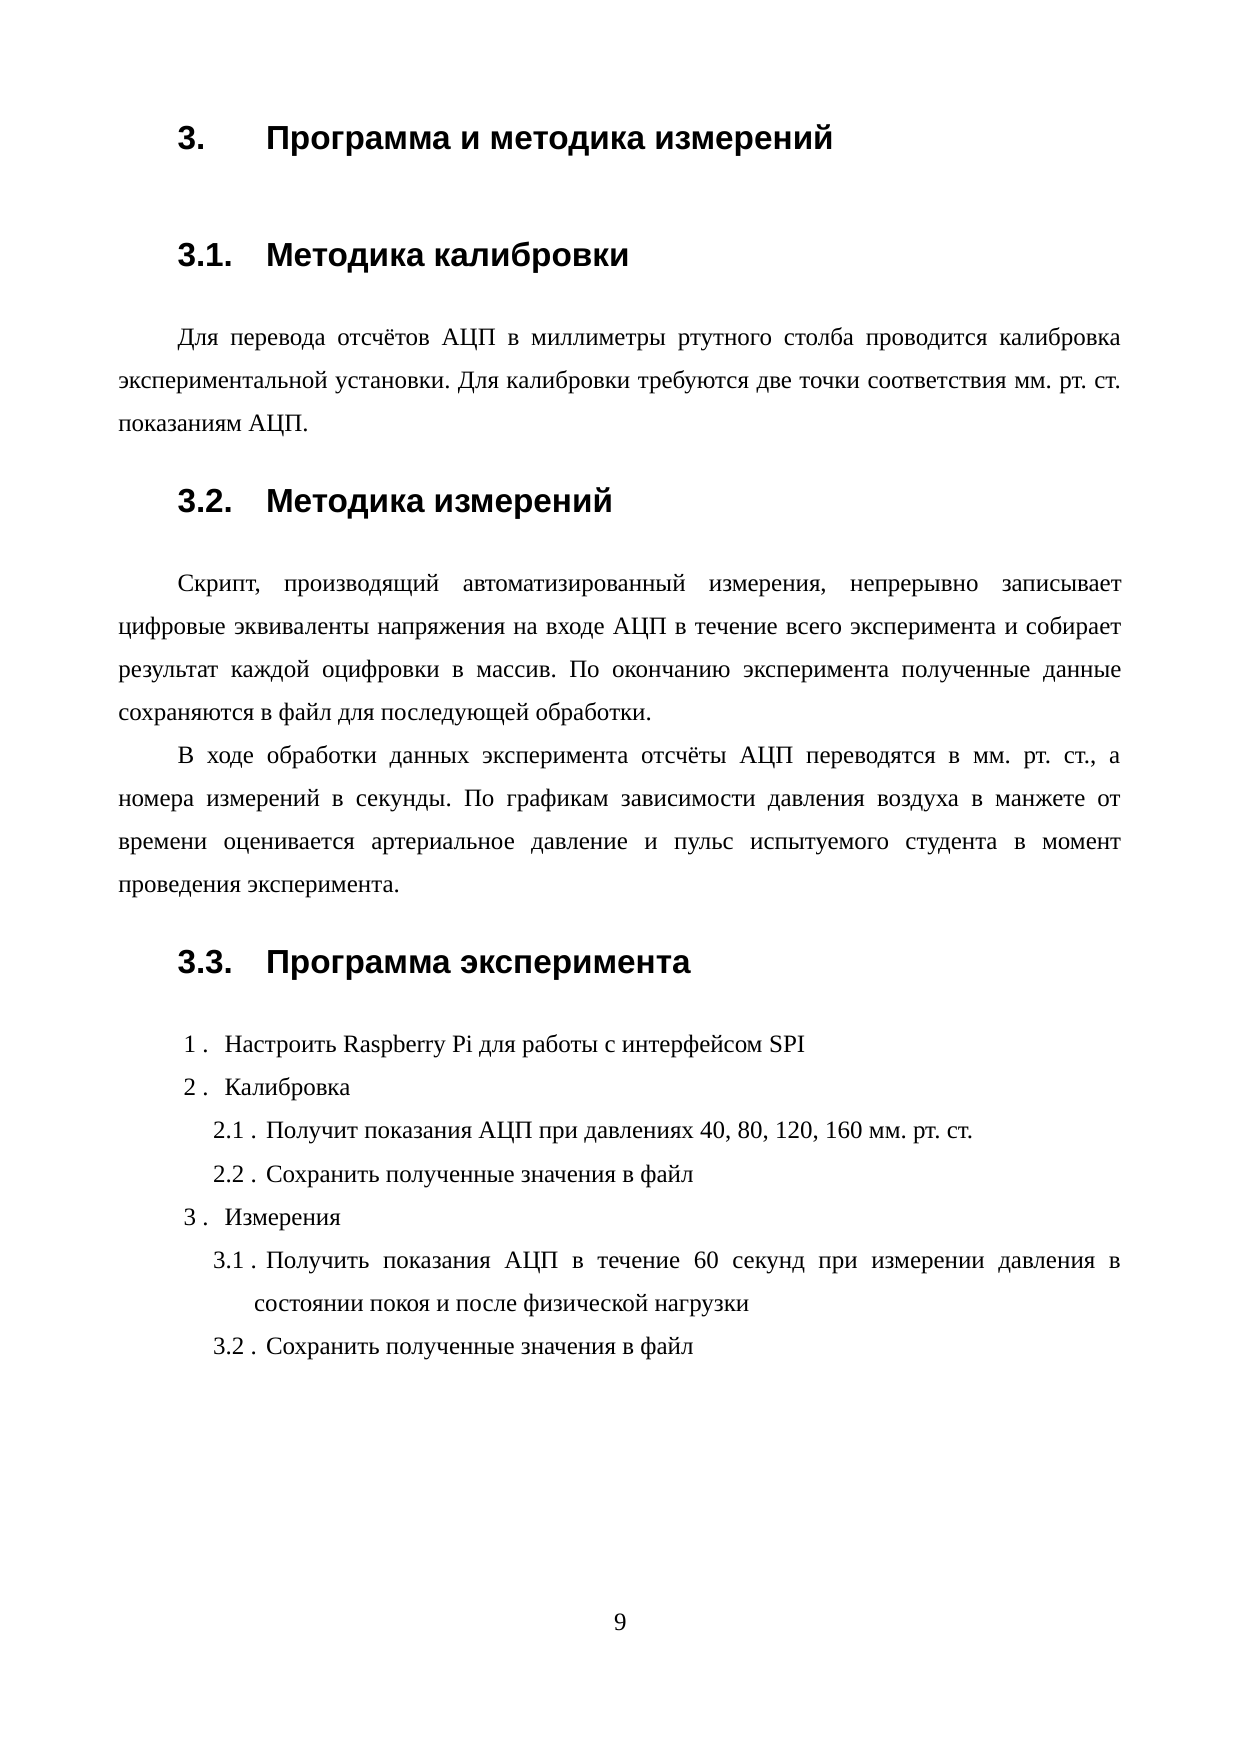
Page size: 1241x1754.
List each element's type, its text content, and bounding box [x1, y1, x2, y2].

list Настроить Raspberry Pi для работы с интерфейсом SPI [177, 1029, 1122, 1058]
list Калибровка [177, 1072, 1122, 1101]
list Получит показания АЦП при давлениях 40, 80, 120, 160 мм. рт. ст. [207, 1116, 1122, 1144]
subtitle Методика калибровки [118, 235, 1122, 273]
list Измерения [177, 1202, 1122, 1231]
list Сохранить полученные значения в файл [207, 1159, 1122, 1187]
list Сохранить полученные значения в файл [207, 1331, 1122, 1360]
text Скрипт, производящий автоматизированный измерения, непрерывно записывает цифровые эквиваленты напряжения на входе АЦП в течение всего эксперимента и собирает результат каждой оцифровки в массив. По окончанию эксперимента полученные данные сохраняются в файл для последующей обработки. [118, 568, 1122, 726]
text В ходе обработки данных эксперимента отсчёты АЦП переводятся в мм. рт. ст., а номера измерений в секунды. По графикам зависимости давления воздуха в манжете от времени оценивается артериальное давление и пульс испытуемого студента в момент проведения эксперимента. [118, 740, 1122, 898]
text Для перевода отсчётов АЦП в миллиметры ртутного столба проводится калибровка экспериментальной установки. Для калибровки требуются две точки соответствия мм. рт. ст. показаниям АЦП. [118, 322, 1122, 437]
subtitle Программа эксперимента [118, 942, 1122, 981]
subtitle Методика измерений [118, 481, 1122, 519]
subtitle Программа и методика измерений [118, 118, 1122, 157]
list Получить показания АЦП в течение 60 секунд при измерении давления в состоянии покоя и после физической нагрузки [207, 1245, 1122, 1317]
